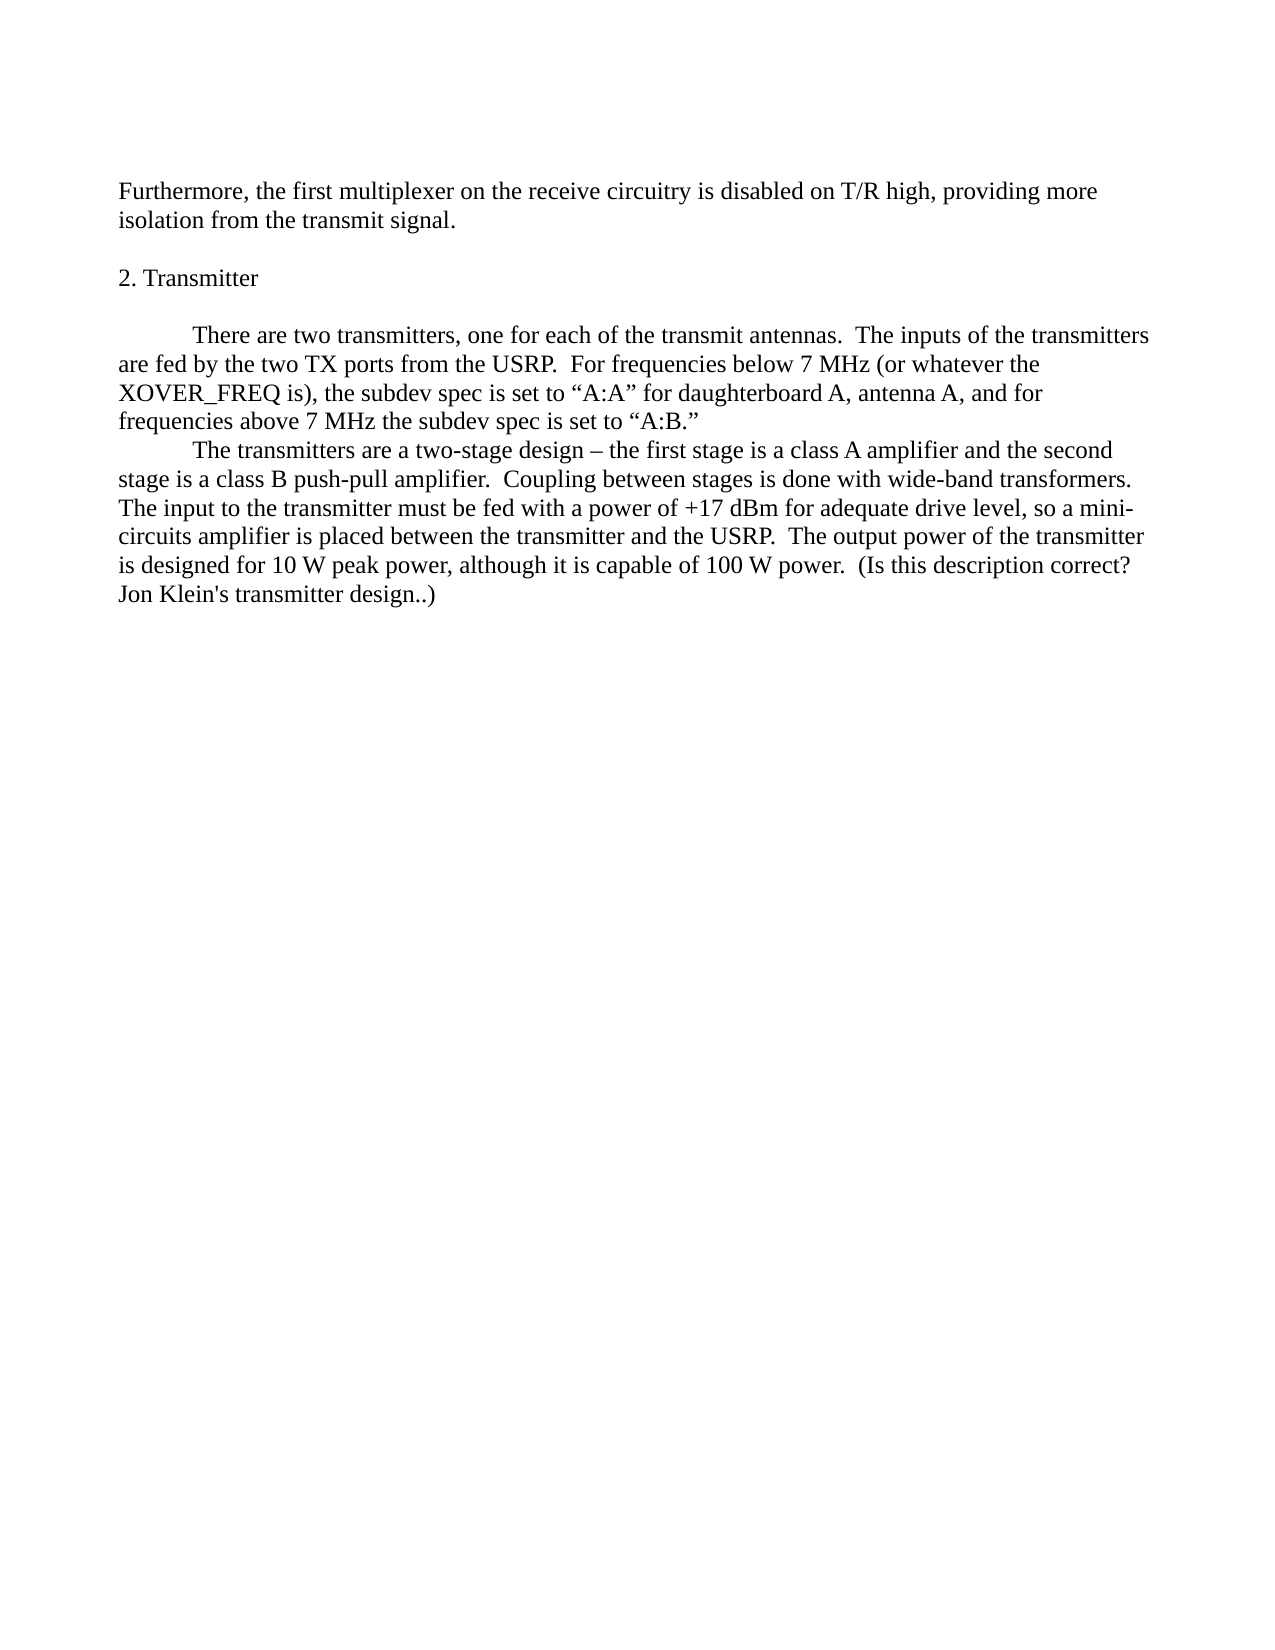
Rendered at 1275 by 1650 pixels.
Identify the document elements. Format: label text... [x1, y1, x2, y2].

text 2. Transmitter [118, 263, 1157, 291]
text There are two transmitters, one for each of the transmit antennas. The inputs of the transmitters are fed by the two TX ports from the USRP. For frequencies below 7 MHz (or whatever the XOVER_FREQ is), the subdev spec is set to “A:A” for daughterboard A, antenna A, and for frequencies above 7 MHz the subdev spec is set to “A:B.” [118, 320, 1157, 435]
text The transmitters are a two-stage design – the first stage is a class A amplifier and the second stage is a class B push-pull amplifier. Coupling between stages is done with wide-band transformers. The input to the transmitter must be fed with a power of +17 dBm for adequate drive level, so a mini-circuits amplifier is placed between the transmitter and the USRP. The output power of the transmitter is designed for 10 W peak power, although it is capable of 100 W power. (Is this description correct? Jon Klein's transmitter design..) [118, 435, 1157, 608]
text Furthermore, the first multiplexer on the receive circuitry is disabled on T/R high, providing more isolation from the transmit signal. [118, 176, 1157, 234]
